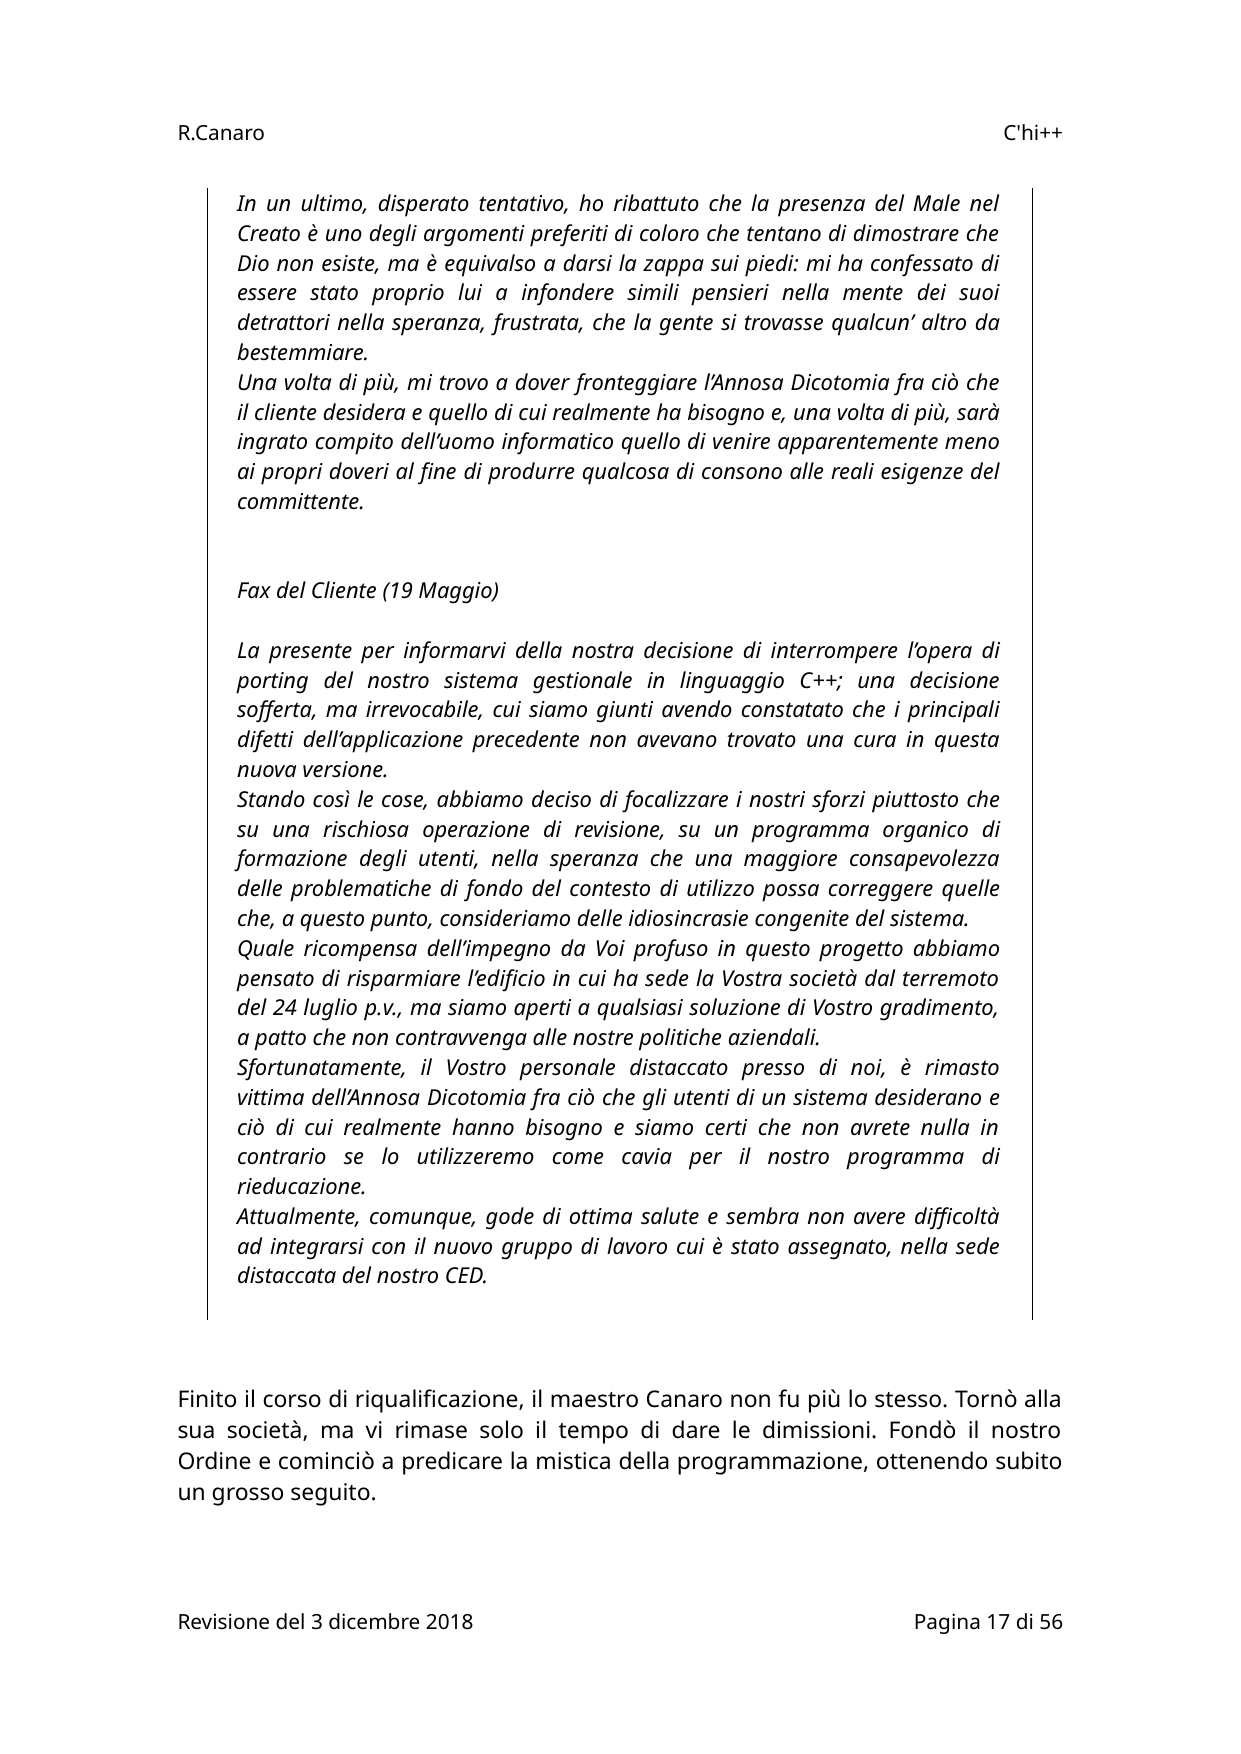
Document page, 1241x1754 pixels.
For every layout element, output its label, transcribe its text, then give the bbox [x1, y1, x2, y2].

text Attualmente, comunque, gode di ottima salute e sembra non avere difficoltà ad integrarsi con il nuovo gruppo di lavoro cui è stato assegnato, nella sede distaccata del nostro CED. [208, 1201, 1032, 1290]
text Sfortunatamente, il Vostro personale distaccato presso di noi, è rimasto vittima dell’Annosa Dicotomia fra ciò che gli utenti di un sistema desiderano e ciò di cui realmente hanno bisogno e siamo certi che non avrete nulla in contrario se lo utilizzeremo come cavia per il nostro programma di rieducazione. [208, 1052, 1032, 1201]
text Fax del Cliente (19 Maggio) [208, 575, 1032, 605]
text Finito il corso di riqualificazione, il maestro Canaro non fu più lo stesso. Tornò alla sua società, ma vi rimase solo il tempo di dare le dimissioni. Fondò il nostro Ordine e cominciò a predicare la mistica della programmazione, ottenendo subito un grosso seguito. [177, 1382, 1063, 1507]
text La presente per informarvi della nostra decisione di interrompere l’opera di porting del nostro sistema gestionale in linguaggio C++; una decisione sofferta, ma irrevocabile, cui siamo giunti avendo constatato che i principali difetti dell’applicazione precedente non avevano trovato una cura in questa nuova versione. [208, 635, 1032, 784]
text Stando così le cose, abbiamo deciso di focalizzare i nostri sforzi piuttosto che su una rischiosa operazione di revisione, su un programma organico di formazione degli utenti, nella speranza che una maggiore consapevolezza delle problematiche di fondo del contesto di utilizzo possa correggere quelle che, a questo punto, consideriamo delle idiosincrasie congenite del sistema. [208, 784, 1032, 933]
text In un ultimo, disperato tentativo, ho ribattuto che la presenza del Male nel Creato è uno degli argomenti preferiti di coloro che tentano di dimostrare che Dio non esiste, ma è equivalso a darsi la zappa sui piedi: mi ha confessato di essere stato proprio lui a infondere simili pensieri nella mente dei suoi detrattori nella speranza, frustrata, che la gente si trovasse qualcun’ altro da bestemmiare. [208, 188, 1032, 367]
text Quale ricompensa dell’impegno da Voi profuso in questo progetto abbiamo pensato di risparmiare l’edificio in cui ha sede la Vostra società dal terremoto del 24 luglio p.v., ma siamo aperti a qualsiasi soluzione di Vostro gradimento, a patto che non contravvenga alle nostre politiche aziendali. [208, 933, 1032, 1052]
text Una volta di più, mi trovo a dover fronteggiare l’Annosa Dicotomia fra ciò che il cliente desidera e quello di cui realmente ha bisogno e, una volta di più, sarà ingrato compito dell’uomo informatico quello di venire apparentemente meno ai propri doveri al fine di produrre qualcosa di consono alle reali esigenze del committente. [208, 367, 1032, 516]
